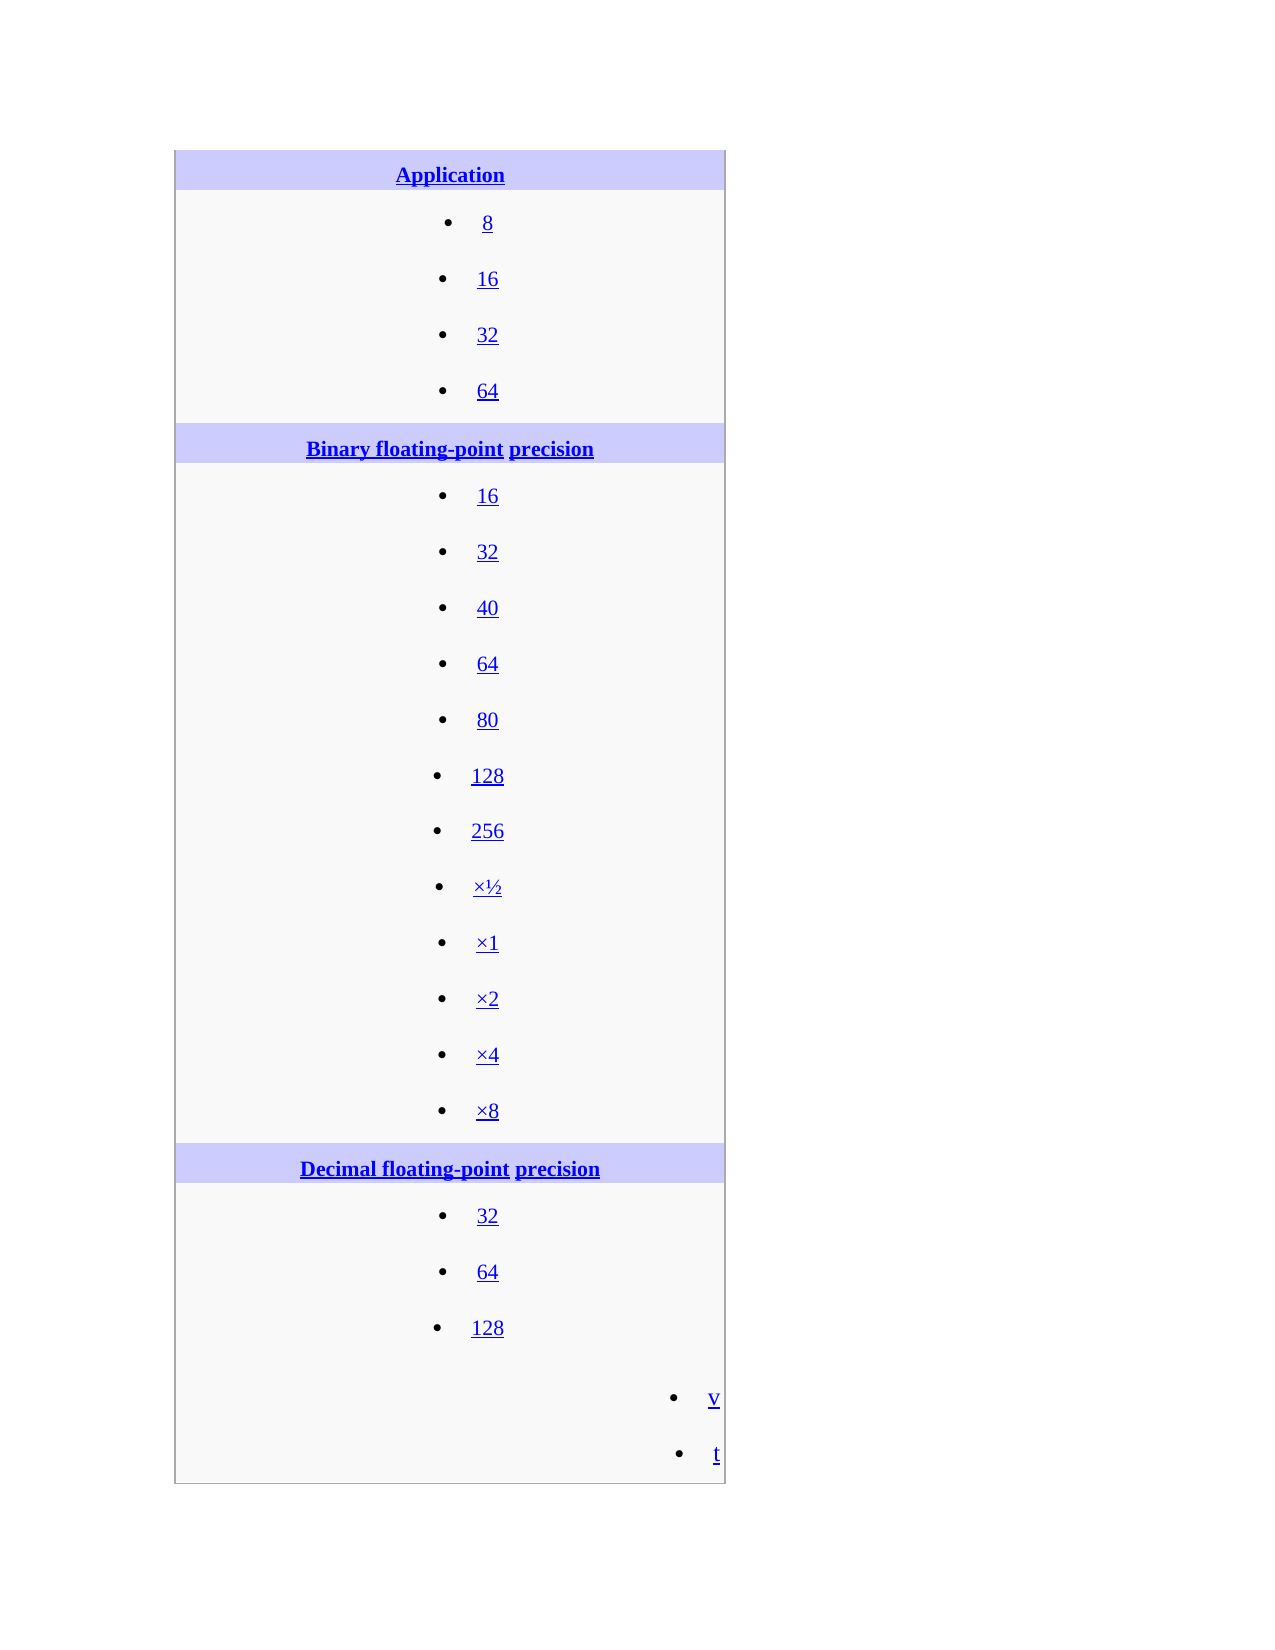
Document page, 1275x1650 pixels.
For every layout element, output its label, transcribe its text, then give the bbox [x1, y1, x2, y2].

table_cell v t e [176, 1361, 724, 1482]
table_cell Application [176, 150, 724, 190]
table_cell 16 32 40 64 80 128 256 ×½ ×1 ×2 ×4 ×8 [176, 463, 724, 1143]
table_cell 32 64 128 [176, 1183, 724, 1361]
table_cell Binary floating-point precision [176, 423, 724, 463]
table_cell Decimal floating-point precision [176, 1143, 724, 1183]
table_cell 8 16 32 64 [176, 190, 724, 423]
